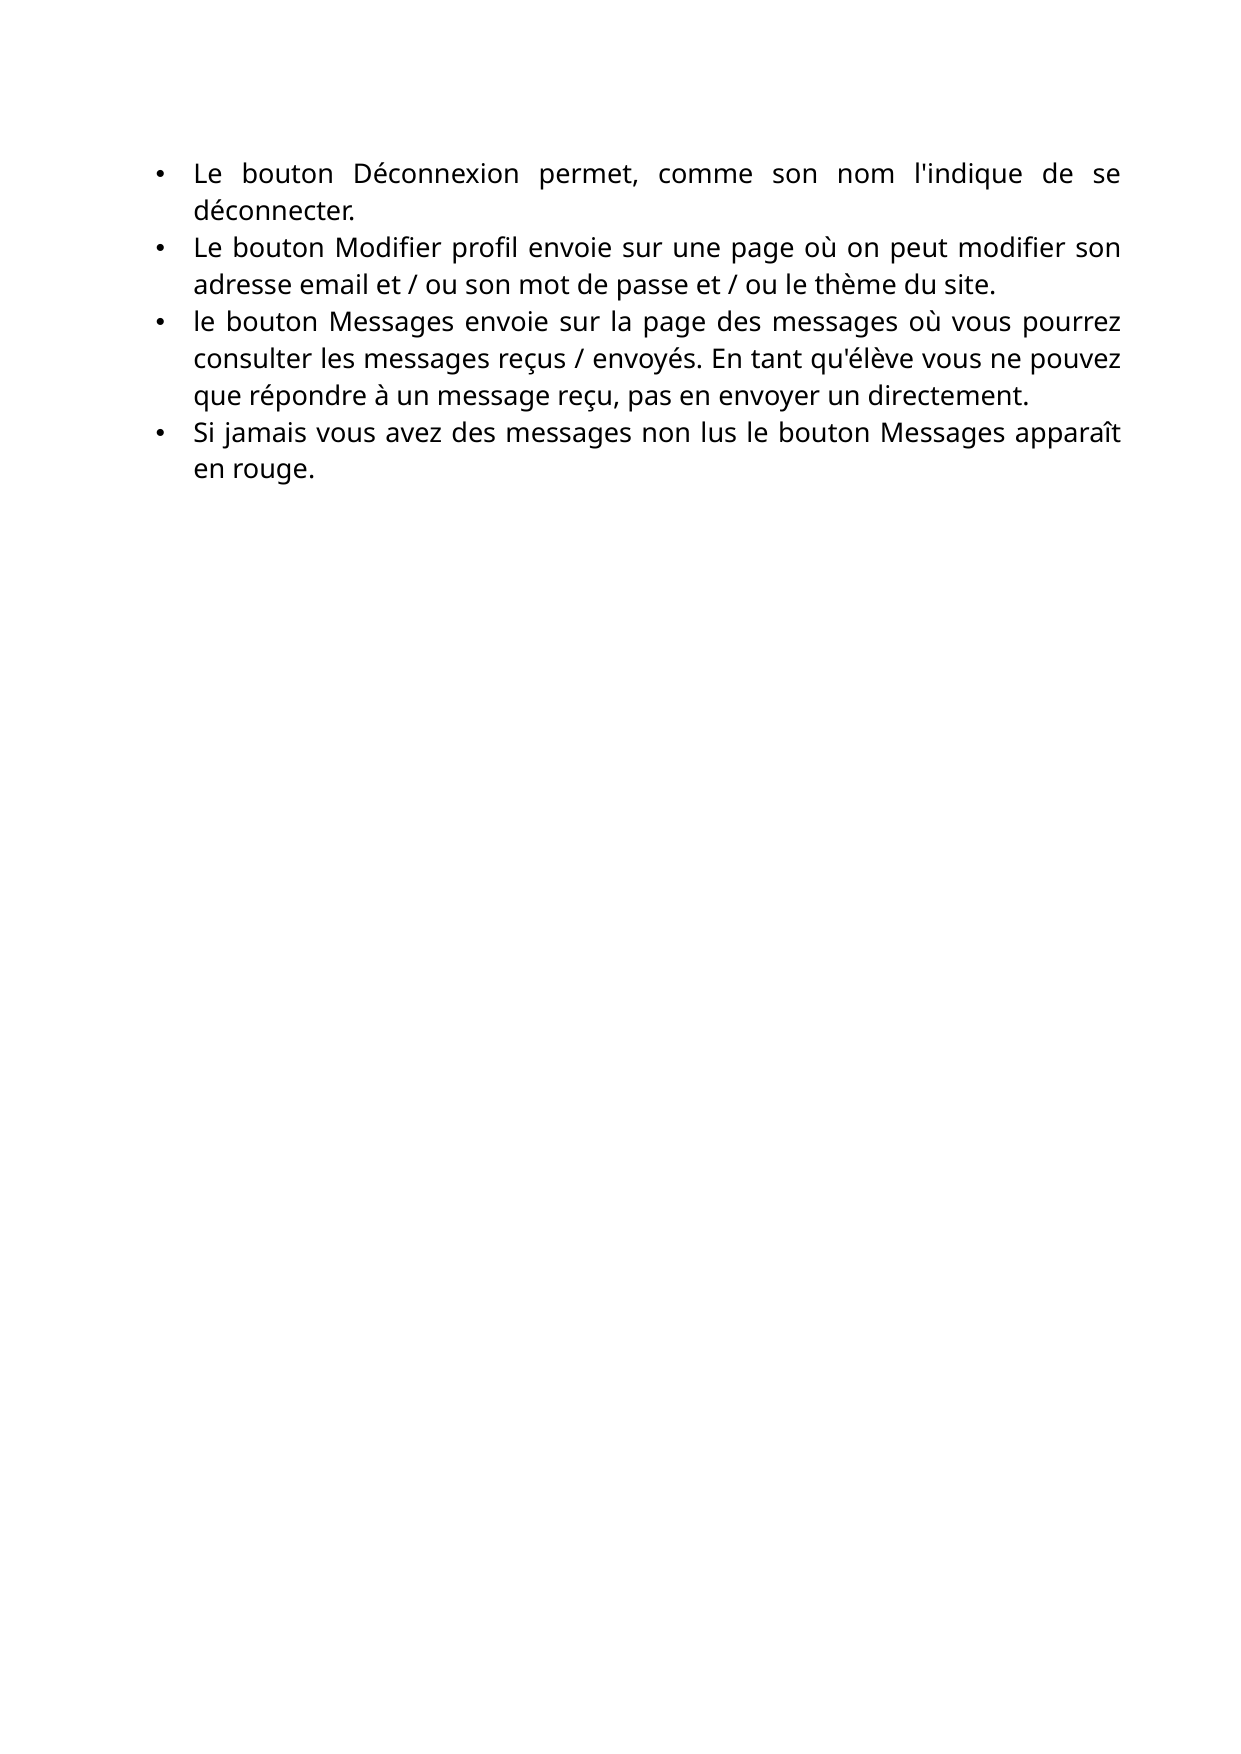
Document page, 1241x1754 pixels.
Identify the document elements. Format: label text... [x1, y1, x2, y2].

list Si jamais vous avez des messages non lus le bouton Messages apparaît en rouge. [156, 413, 1122, 487]
list Le bouton Modifier profil envoie sur une page où on peut modifier son adresse email et / ou son mot de passe et / ou le thème du site. [156, 229, 1122, 302]
list le bouton Messages envoie sur la page des messages où vous pourrez consulter les messages reçus / envoyés. En tant qu'élève vous ne pouvez que répondre à un message reçu, pas en envoyer un directement. [156, 302, 1122, 413]
list Le bouton Déconnexion permet, comme son nom l'indique de se déconnecter. [156, 155, 1122, 229]
